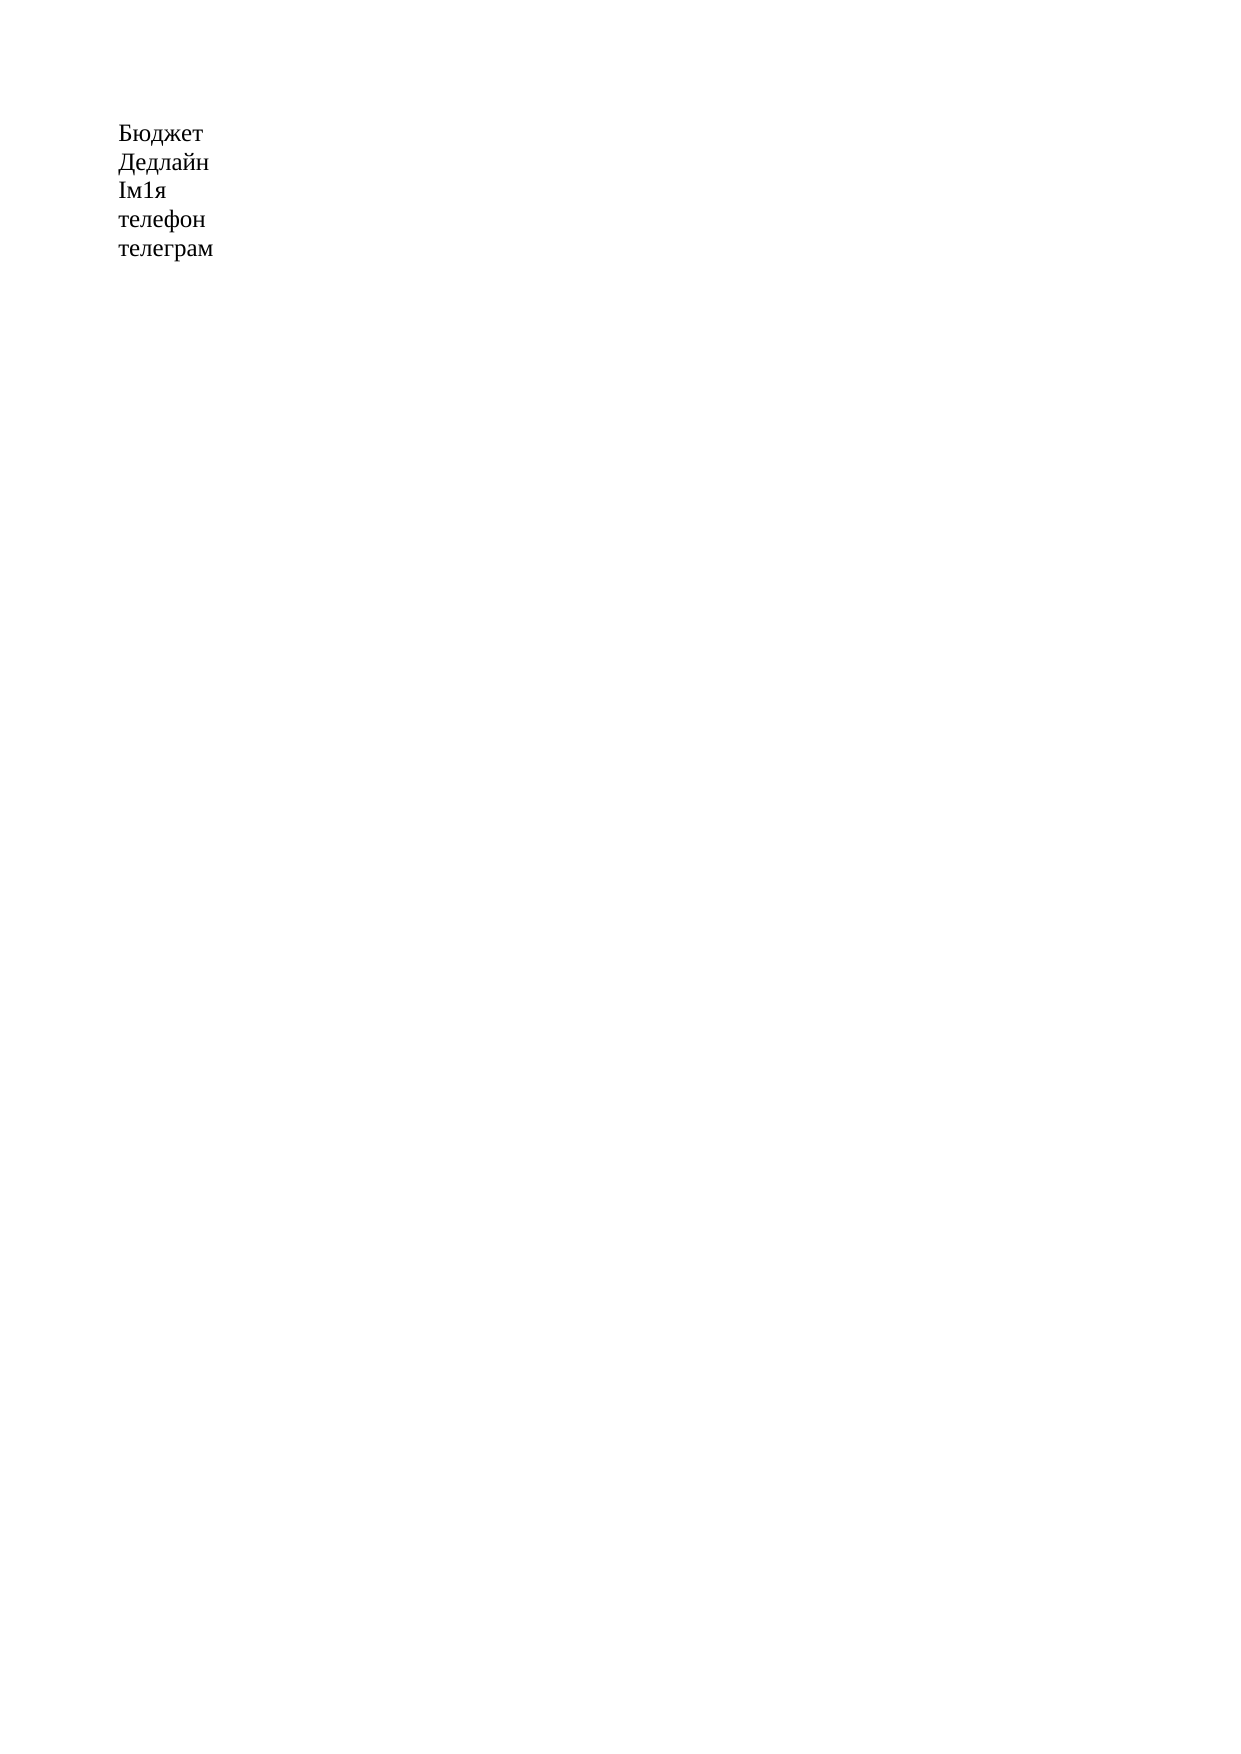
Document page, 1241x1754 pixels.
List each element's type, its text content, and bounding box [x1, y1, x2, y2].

text Бюджет [118, 118, 1122, 147]
text Дедлайн [118, 147, 1122, 176]
text телефон [118, 204, 1122, 233]
text телеграм [118, 233, 1122, 262]
text Ім1я [118, 176, 1122, 204]
